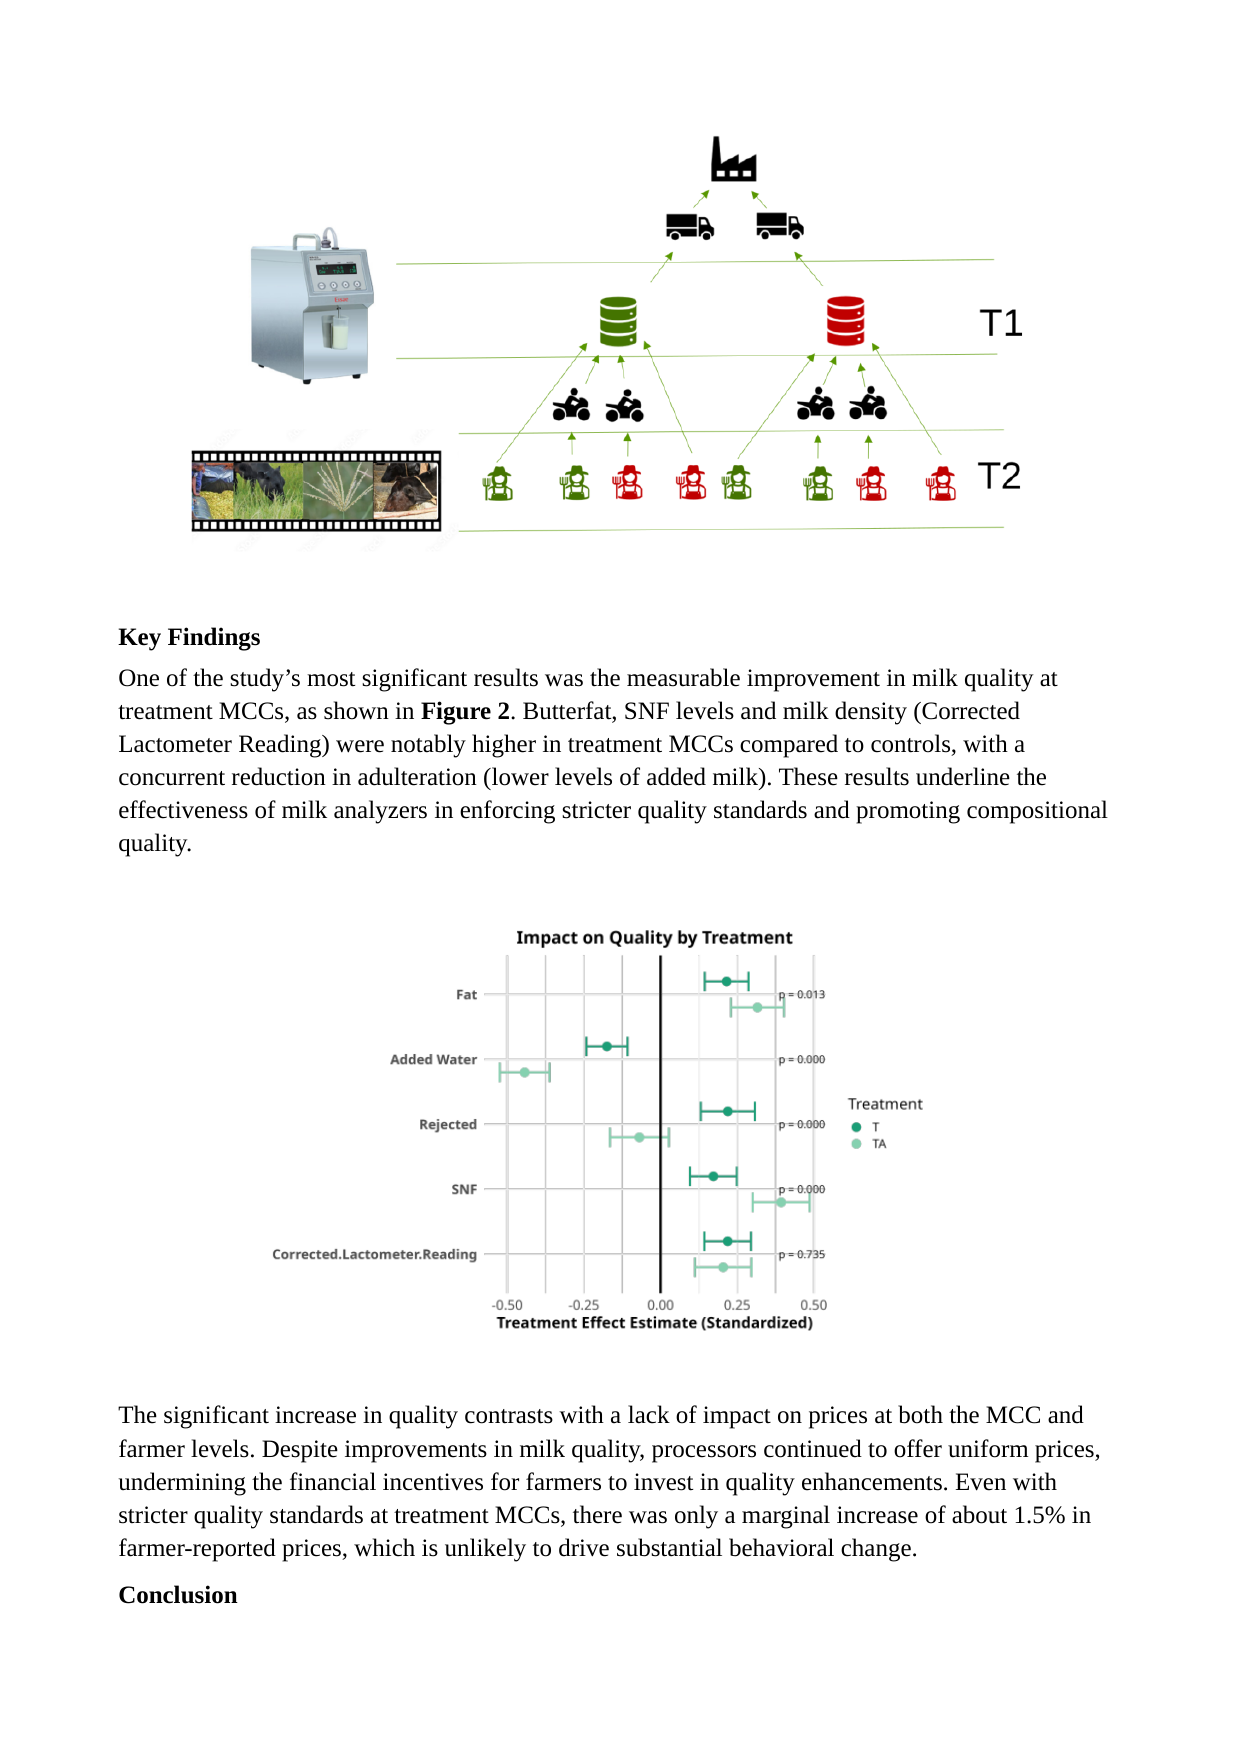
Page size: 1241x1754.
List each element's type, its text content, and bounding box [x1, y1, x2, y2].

subtitle Key Findings [118, 622, 1122, 651]
text One of the study’s most significant results was the measurable improvement in milk quality at treatment MCCs, as shown in Figure 2. Butterfat, SNF levels and milk density (Corrected Lactometer Reading) were notably higher in treatment MCCs compared to controls, with a concurrent reduction in adulteration (lower levels of added milk). These results underline the effectiveness of milk analyzers in enforcing stricter quality standards and promoting compositional quality. [118, 663, 1122, 857]
text The significant increase in quality contrasts with a lack of impact on prices at both the MCC and farmer levels. Despite improvements in milk quality, processors continued to offer uniform prices, undermining the financial incentives for farmers to invest in quality enhancements. Even with stricter quality standards at treatment MCCs, there was only a marginal increase of about 1.5% in farmer-reported prices, which is unlikely to drive substantial behavioral change. [118, 1401, 1122, 1561]
picture [118, 118, 1123, 558]
picture [240, 923, 1000, 1349]
text Conclusion [118, 1580, 1122, 1609]
